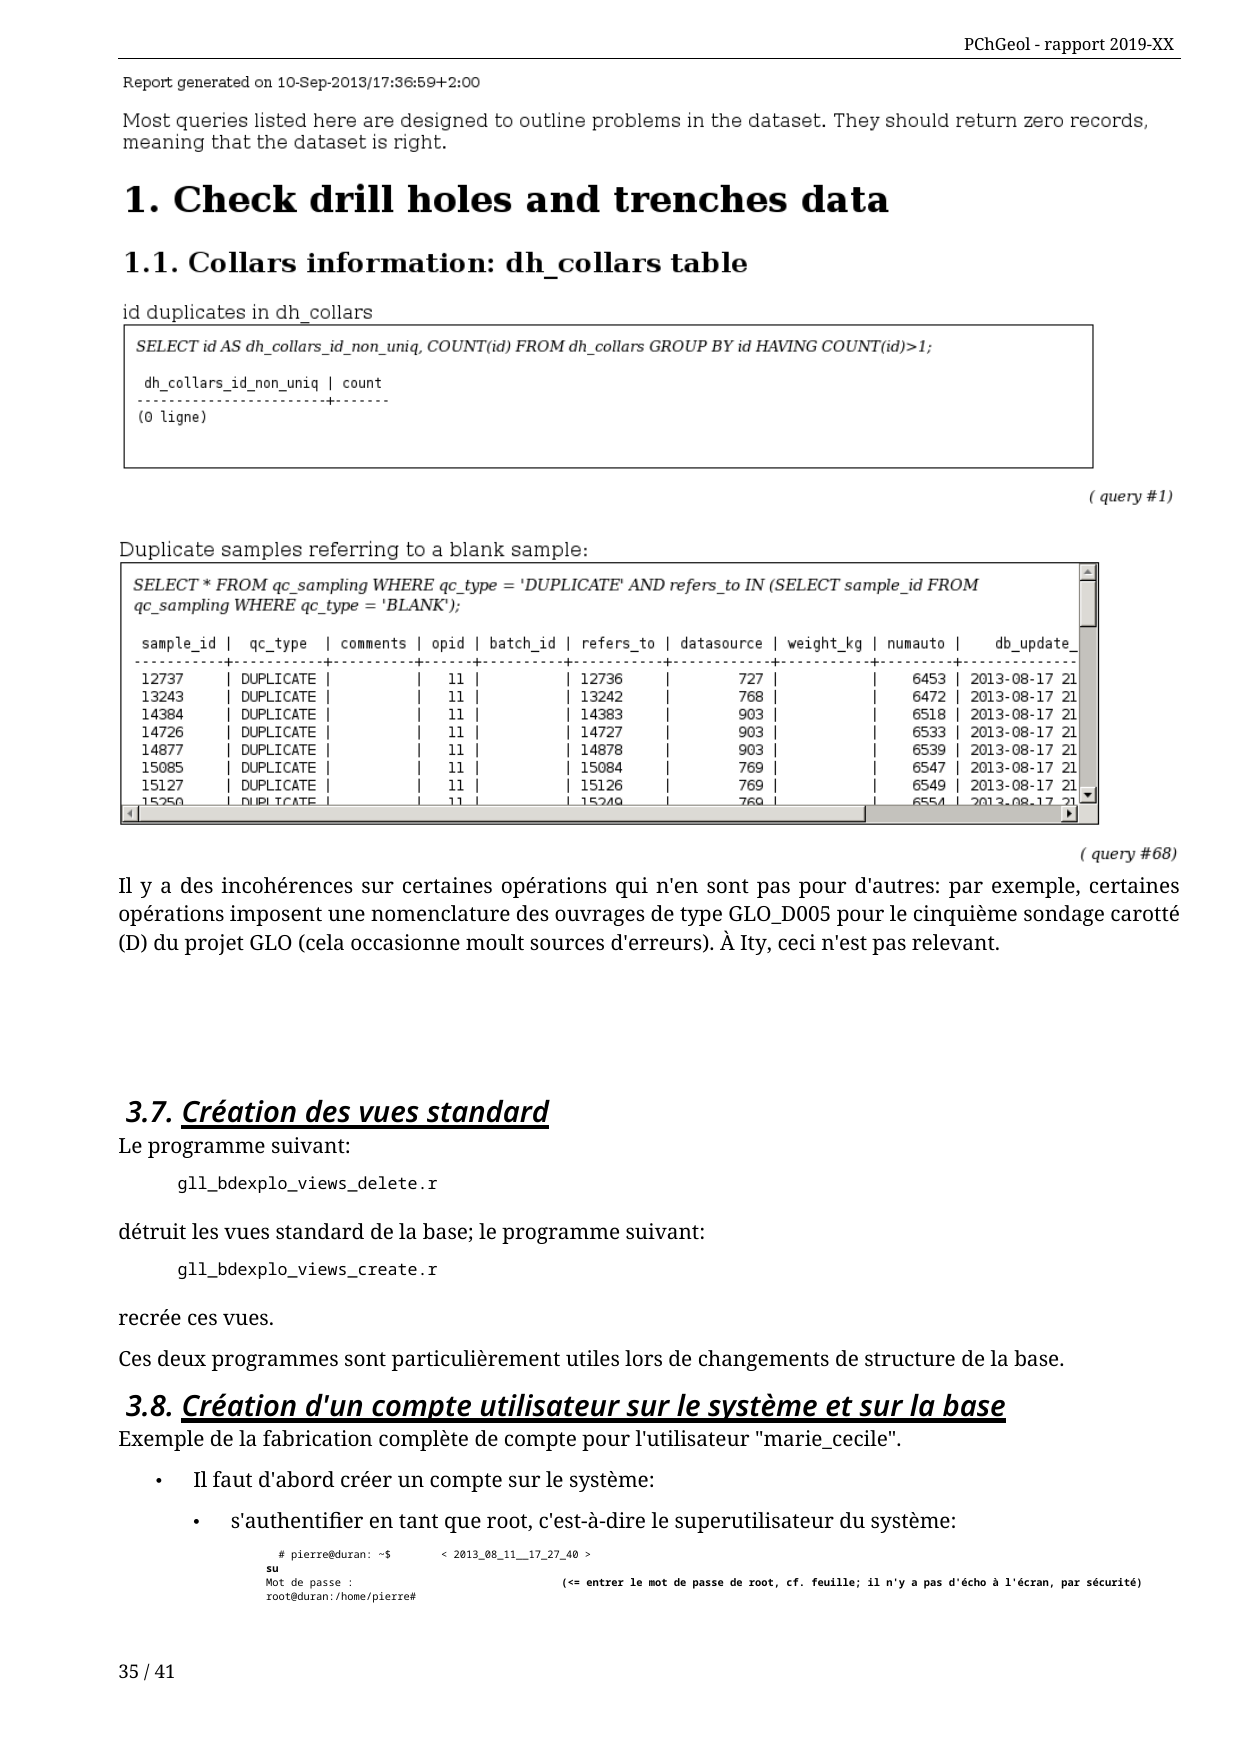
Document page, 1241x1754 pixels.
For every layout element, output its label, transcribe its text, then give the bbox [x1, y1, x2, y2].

text Mot de passe : (<= entrer le mot de passe de root, cf. feuille; il n'y a pas d'écho à l'écran, par sécurité) [266, 1575, 1181, 1589]
text root@duran:/home/pierre# [266, 1589, 1181, 1604]
text gll_bdexplo_views_create.r [177, 1258, 1181, 1281]
text détruit les vues standard de la base; le programme suivant: [118, 1217, 1181, 1245]
list s'authentifier en tant que root, c'est-à-dire le superutilisateur du système: [193, 1506, 1181, 1535]
list Il faut d'abord créer un compte sur le système: [156, 1465, 1181, 1494]
picture [118, 535, 1182, 871]
subtitle Création des vues standard [118, 1091, 1181, 1131]
text su [266, 1561, 1181, 1575]
text Ces deux programmes sont particulièrement utiles lors de changements de structure de la base. [118, 1344, 1181, 1372]
picture [118, 76, 1182, 523]
text Le programme suivant: [118, 1131, 1181, 1159]
text Il y a des incohérences sur certaines opérations qui n'en sont pas pour d'autres: par exemple, certaines opérations imposent une nomenclature des ouvrages de type GLO_D005 pour le cinquième sondage carotté (D) du projet GLO (cela occasionne moult sources d'erreurs). À Ity, ceci n'est pas relevant. [118, 871, 1181, 956]
subtitle Création d'un compte utilisateur sur le système et sur la base [118, 1385, 1181, 1424]
text Exemple de la fabrication complète de compte pour l'utilisateur "marie_cecile". [118, 1424, 1181, 1453]
text recrée ces vues. [118, 1303, 1181, 1332]
text gll_bdexplo_views_delete.r [177, 1172, 1181, 1194]
text # pierre@duran: ~$ < 2013_08_11__17_27_40 > [266, 1547, 1181, 1561]
